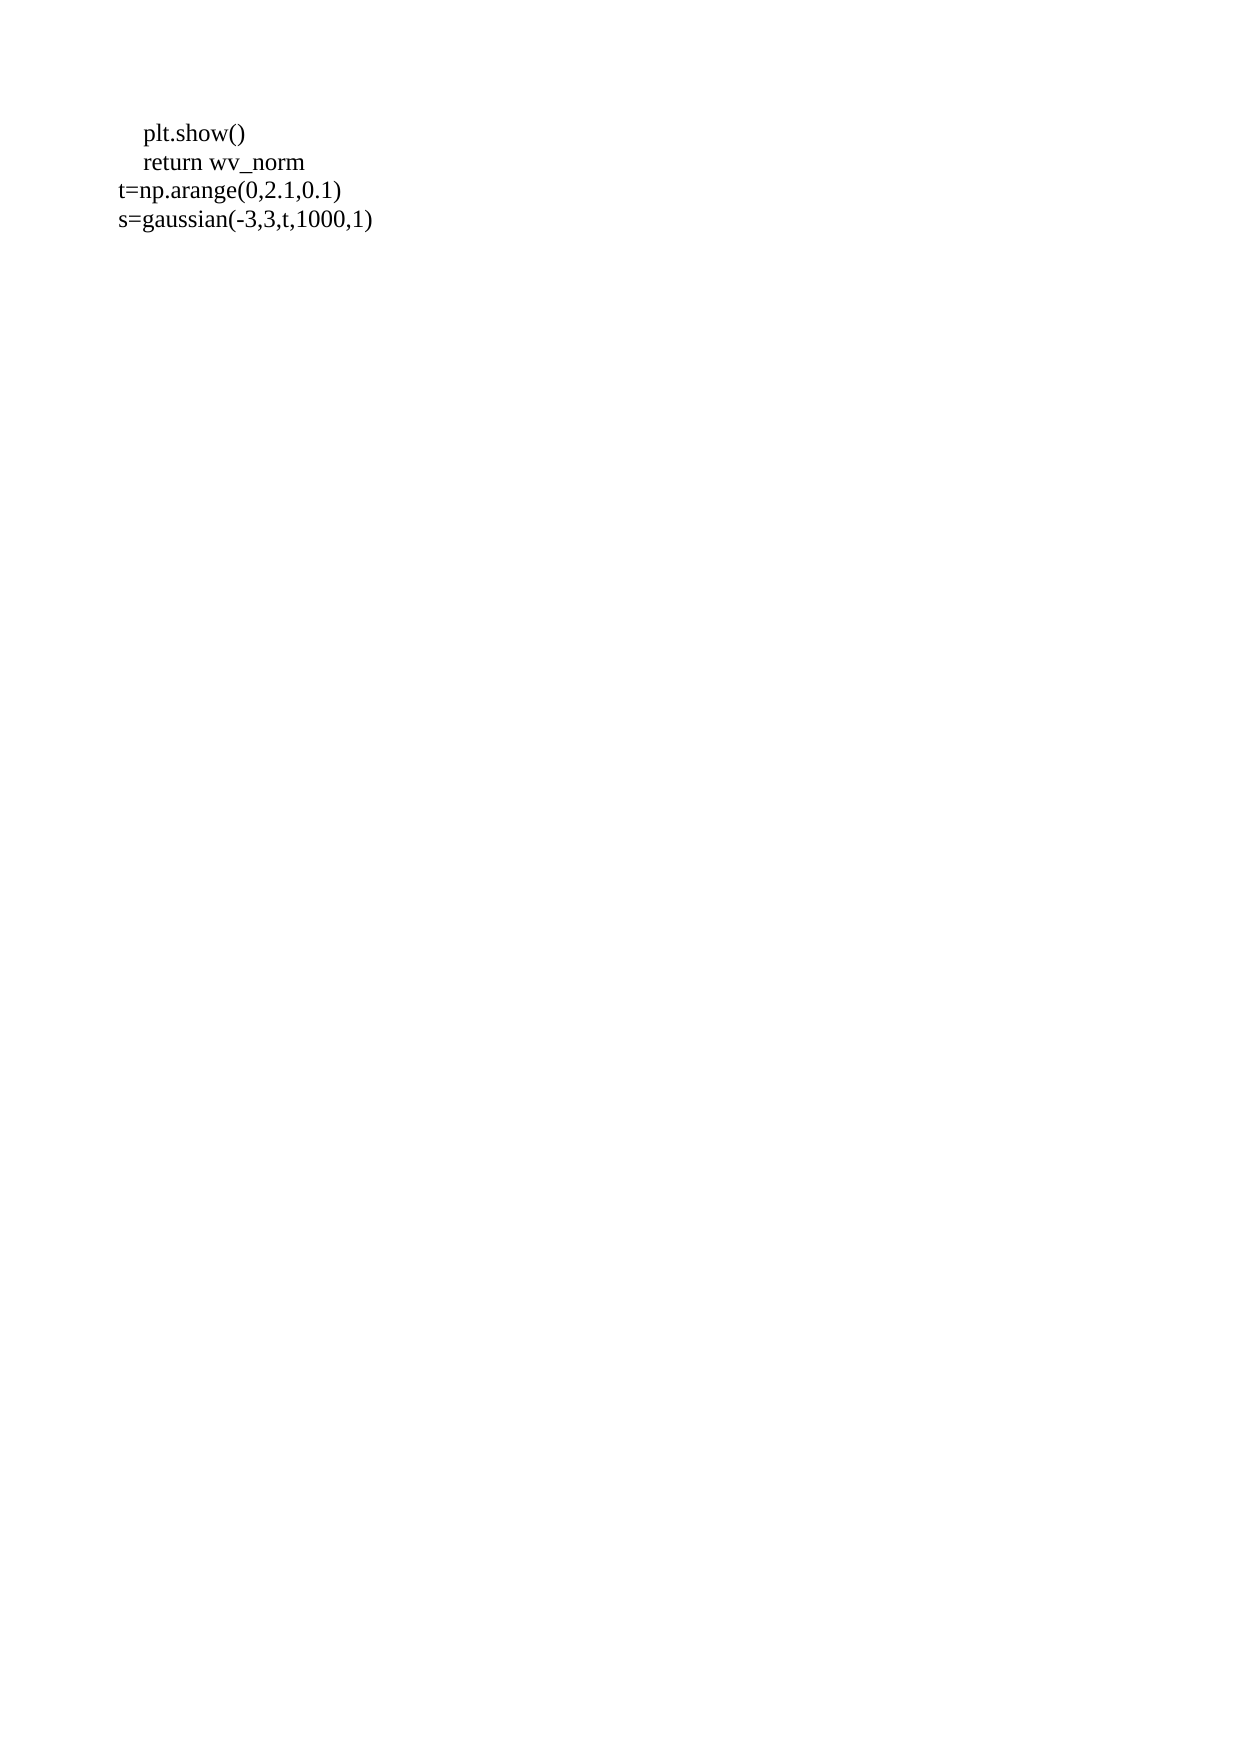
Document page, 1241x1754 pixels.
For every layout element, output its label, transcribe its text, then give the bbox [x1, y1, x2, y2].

text return wv_norm [118, 147, 1122, 176]
text t=np.arange(0,2.1,0.1) [118, 176, 1122, 204]
text plt.show() [118, 118, 1122, 147]
text s=gaussian(-3,3,t,1000,1) [118, 204, 1122, 233]
